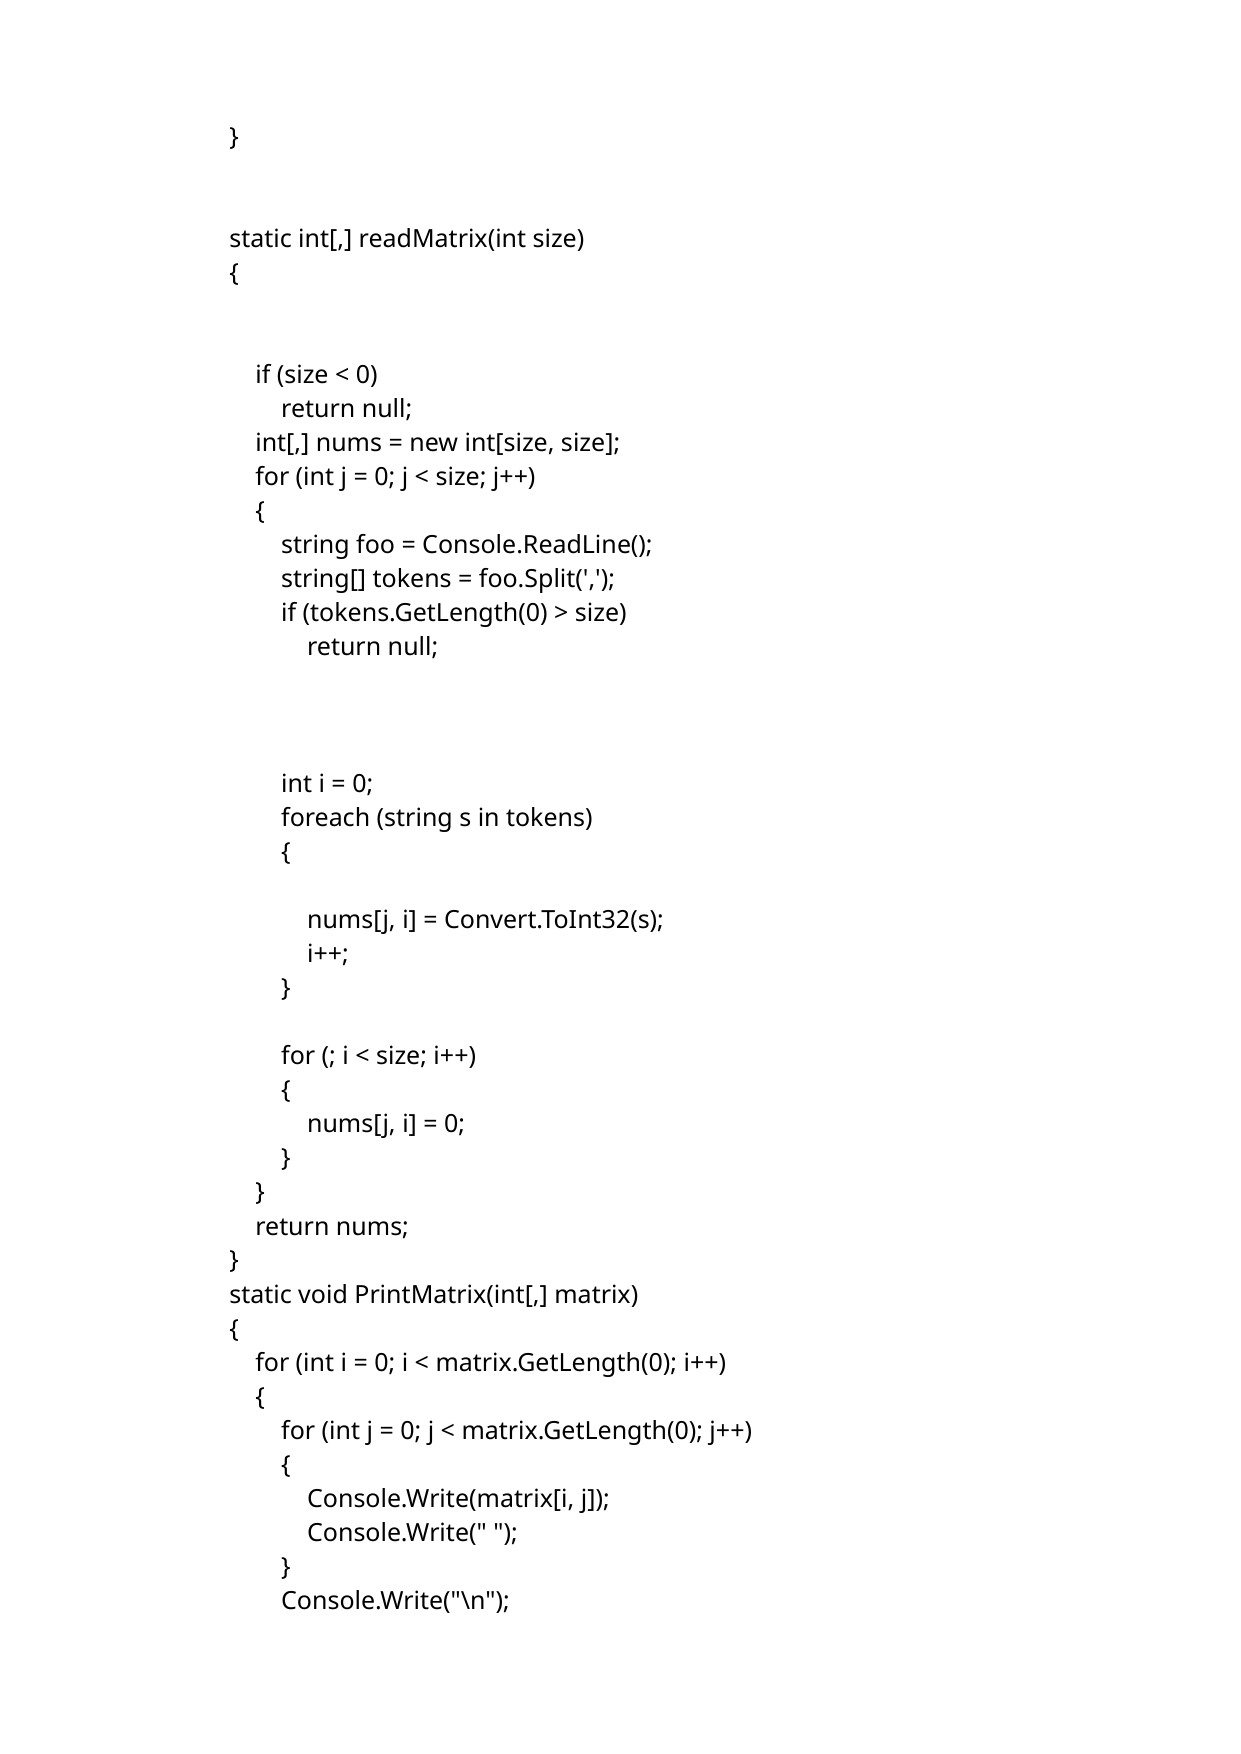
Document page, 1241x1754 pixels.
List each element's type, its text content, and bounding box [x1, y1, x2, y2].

text for (int j = 0; j < size; j++) [177, 459, 1152, 493]
text return null; [177, 629, 1152, 663]
text string foo = Console.ReadLine(); [177, 527, 1152, 561]
text for (; i < size; i++) [177, 1038, 1152, 1072]
text string[] tokens = foo.Split(','); [177, 561, 1152, 595]
text } [177, 118, 1152, 152]
text static void PrintMatrix(int[,] matrix) [177, 1276, 1152, 1310]
text nums[j, i] = 0; [177, 1106, 1152, 1140]
text foreach (string s in tokens) [177, 799, 1152, 833]
text Console.Write(" "); [177, 1515, 1152, 1549]
text for (int i = 0; i < matrix.GetLength(0); i++) [177, 1344, 1152, 1378]
text } [177, 1549, 1152, 1583]
text return null; [177, 391, 1152, 425]
text { [177, 493, 1152, 527]
text { [177, 1447, 1152, 1481]
text { [177, 833, 1152, 867]
text int i = 0; [177, 765, 1152, 799]
text Console.Write("\n"); [177, 1583, 1152, 1617]
text } [177, 1242, 1152, 1276]
text int[,] nums = new int[size, size]; [177, 425, 1152, 459]
text Console.Write(matrix[i, j]); [177, 1481, 1152, 1515]
text { [177, 1310, 1152, 1344]
text for (int j = 0; j < matrix.GetLength(0); j++) [177, 1412, 1152, 1447]
text } [177, 970, 1152, 1004]
text } [177, 1140, 1152, 1174]
text { [177, 1072, 1152, 1106]
text nums[j, i] = Convert.ToInt32(s); [177, 902, 1152, 936]
text } [177, 1174, 1152, 1208]
text i++; [177, 936, 1152, 970]
text if (size < 0) [177, 357, 1152, 391]
text if (tokens.GetLength(0) > size) [177, 595, 1152, 629]
text { [177, 1378, 1152, 1412]
text return nums; [177, 1208, 1152, 1242]
text static int[,] readMatrix(int size) [177, 220, 1152, 254]
text { [177, 254, 1152, 288]
